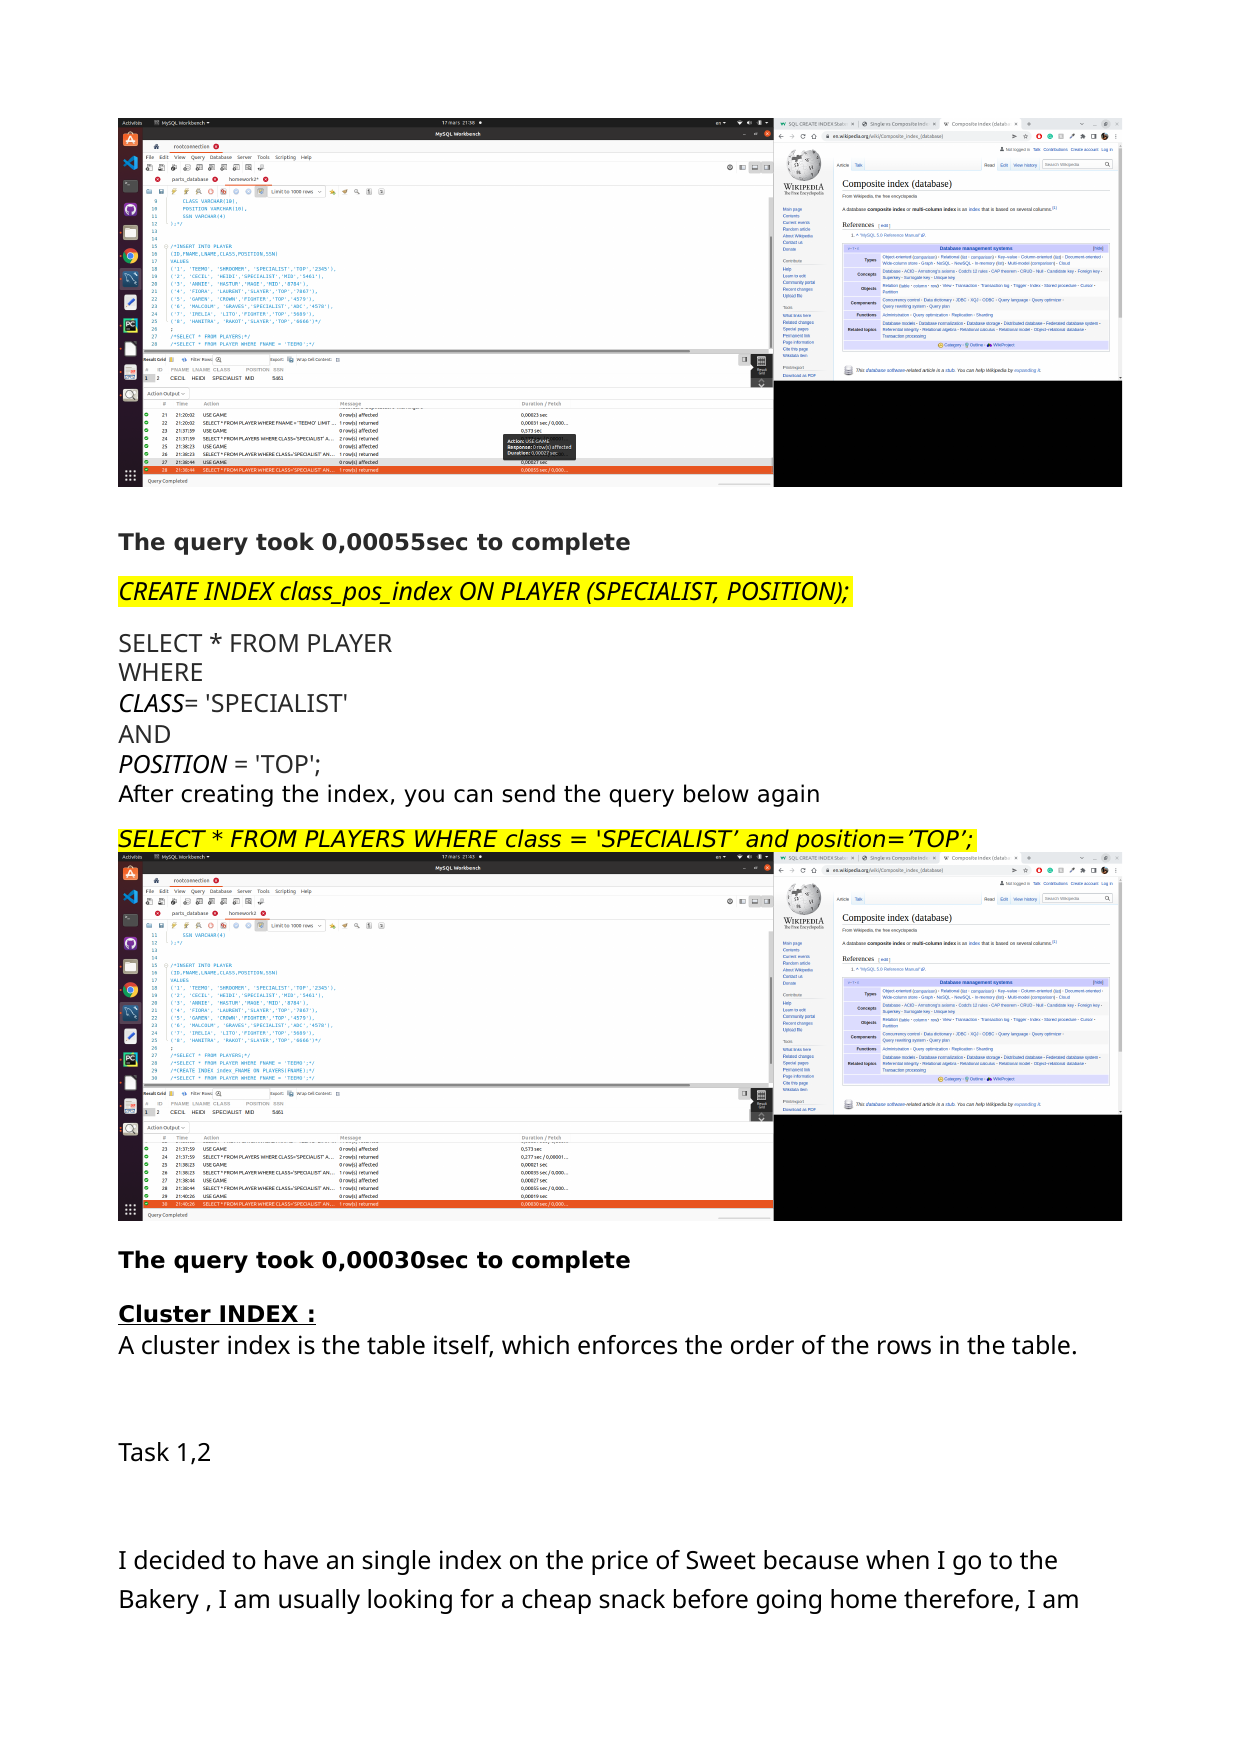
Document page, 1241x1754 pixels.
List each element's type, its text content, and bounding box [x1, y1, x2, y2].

text SELECT * FROM PLAYER WHERE CLASS= 'SPECIALIST' AND POSITION = 'TOP'; [118, 627, 1122, 781]
picture [118, 118, 1123, 487]
text I decided to have an single index on the price of Sweet because when I go to the Bakery , I am usually looking for a cheap snack before going home therefore, I am [118, 1542, 1122, 1616]
text Task 1,2 [118, 1435, 1122, 1469]
text After creating the index, you can send the query below again [118, 781, 1122, 808]
text SELECT * FROM PLAYERS WHERE class = 'SPECIALIST’ and position=’TOP’; [118, 828, 1122, 852]
text A cluster index is the table itself, which enforces the order of the rows in the table. [118, 1327, 1122, 1361]
text CREATE INDEX class_pos_index ON PLAYER (SPECIALIST, POSITION); [118, 576, 1122, 607]
text The query took 0,00055sec to complete [118, 531, 1122, 555]
picture [118, 852, 1123, 1221]
text Cluster INDEX : [118, 1301, 1122, 1327]
text The query took 0,00030sec to complete [118, 1247, 1122, 1274]
